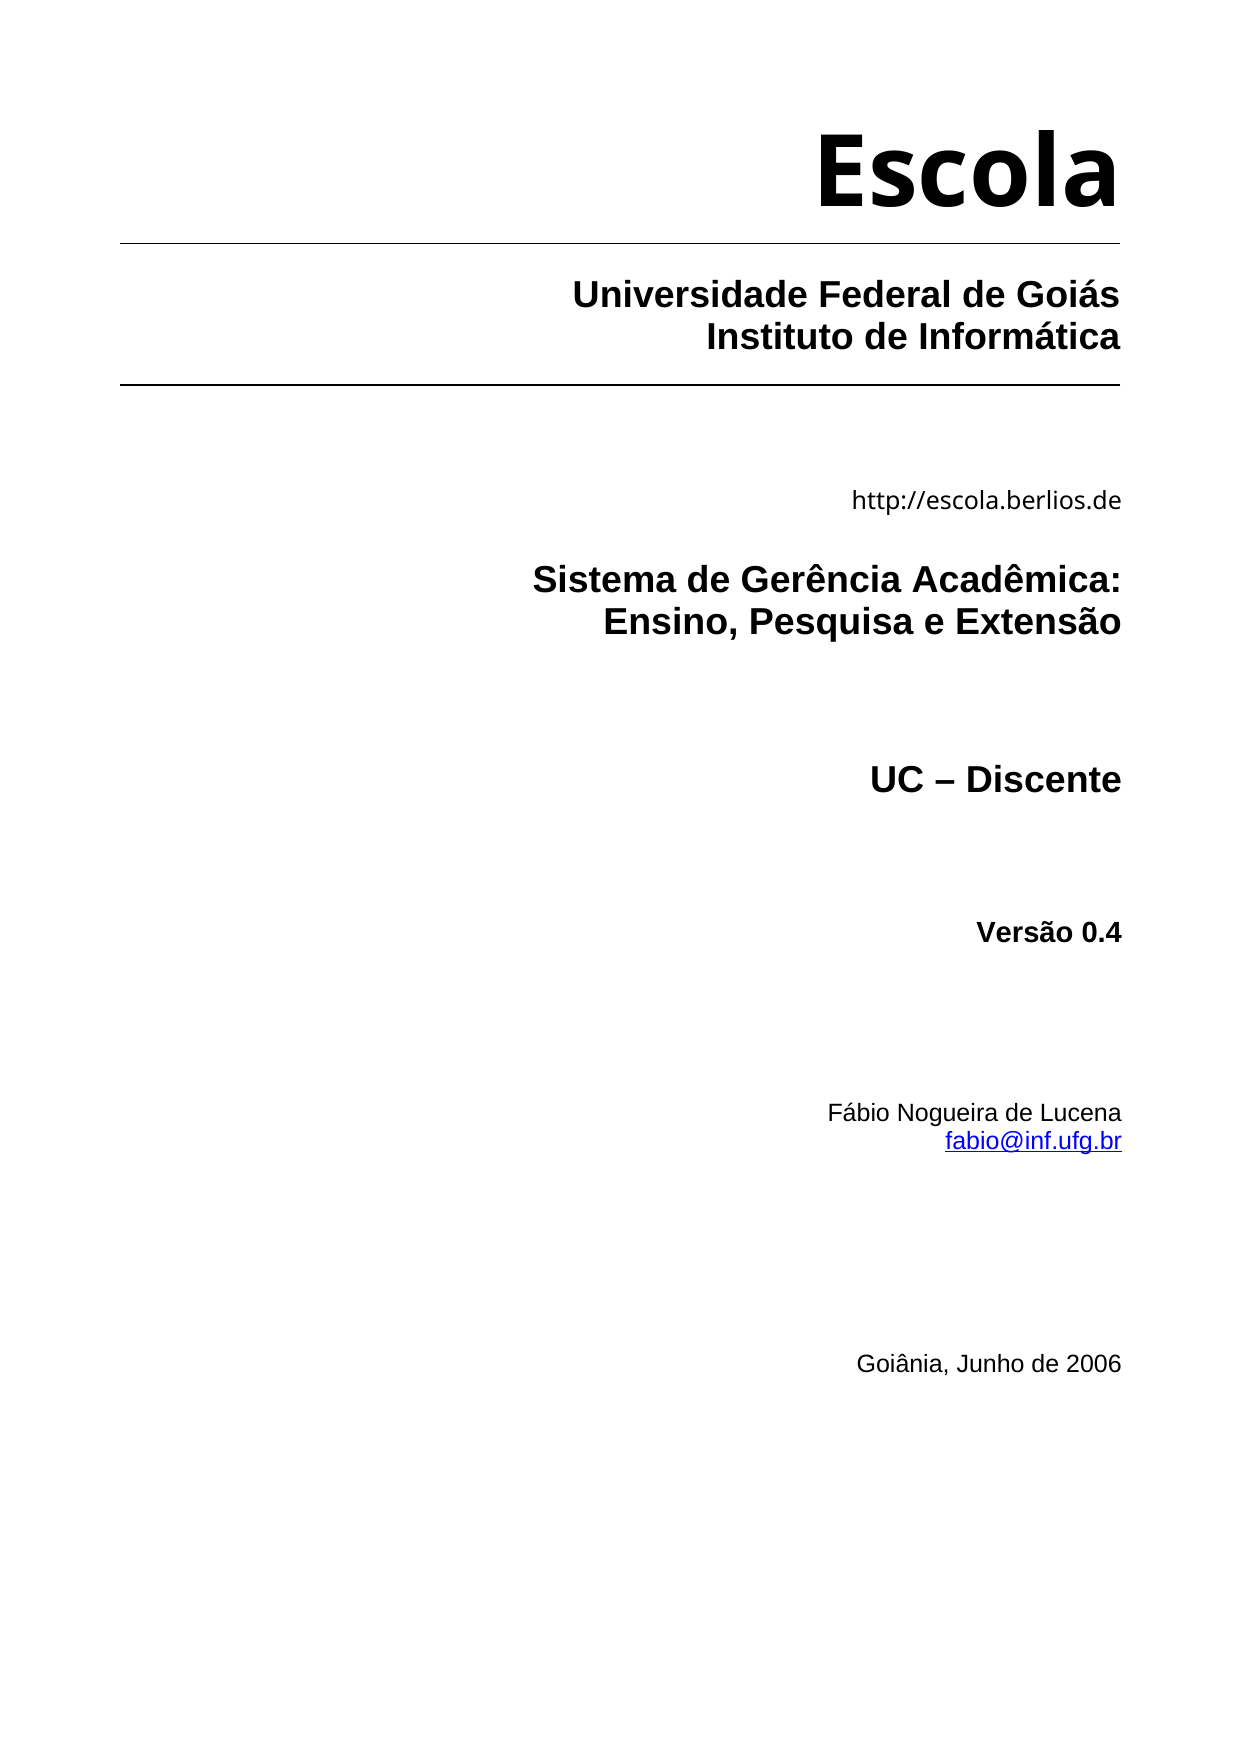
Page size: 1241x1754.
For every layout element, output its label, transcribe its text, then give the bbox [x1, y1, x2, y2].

text UC – Discente [119, 758, 1122, 800]
text Fábio Nogueira de Lucena fabio@inf.ufg.br [119, 1099, 1122, 1155]
text http://escola.berlios.de Sistema de Gerência Acadêmica: Ensino, Pesquisa e Extensão [119, 482, 1122, 642]
text Goiânia, Junho de 2006 [119, 1350, 1122, 1378]
text Versão 0.4 [119, 916, 1122, 949]
